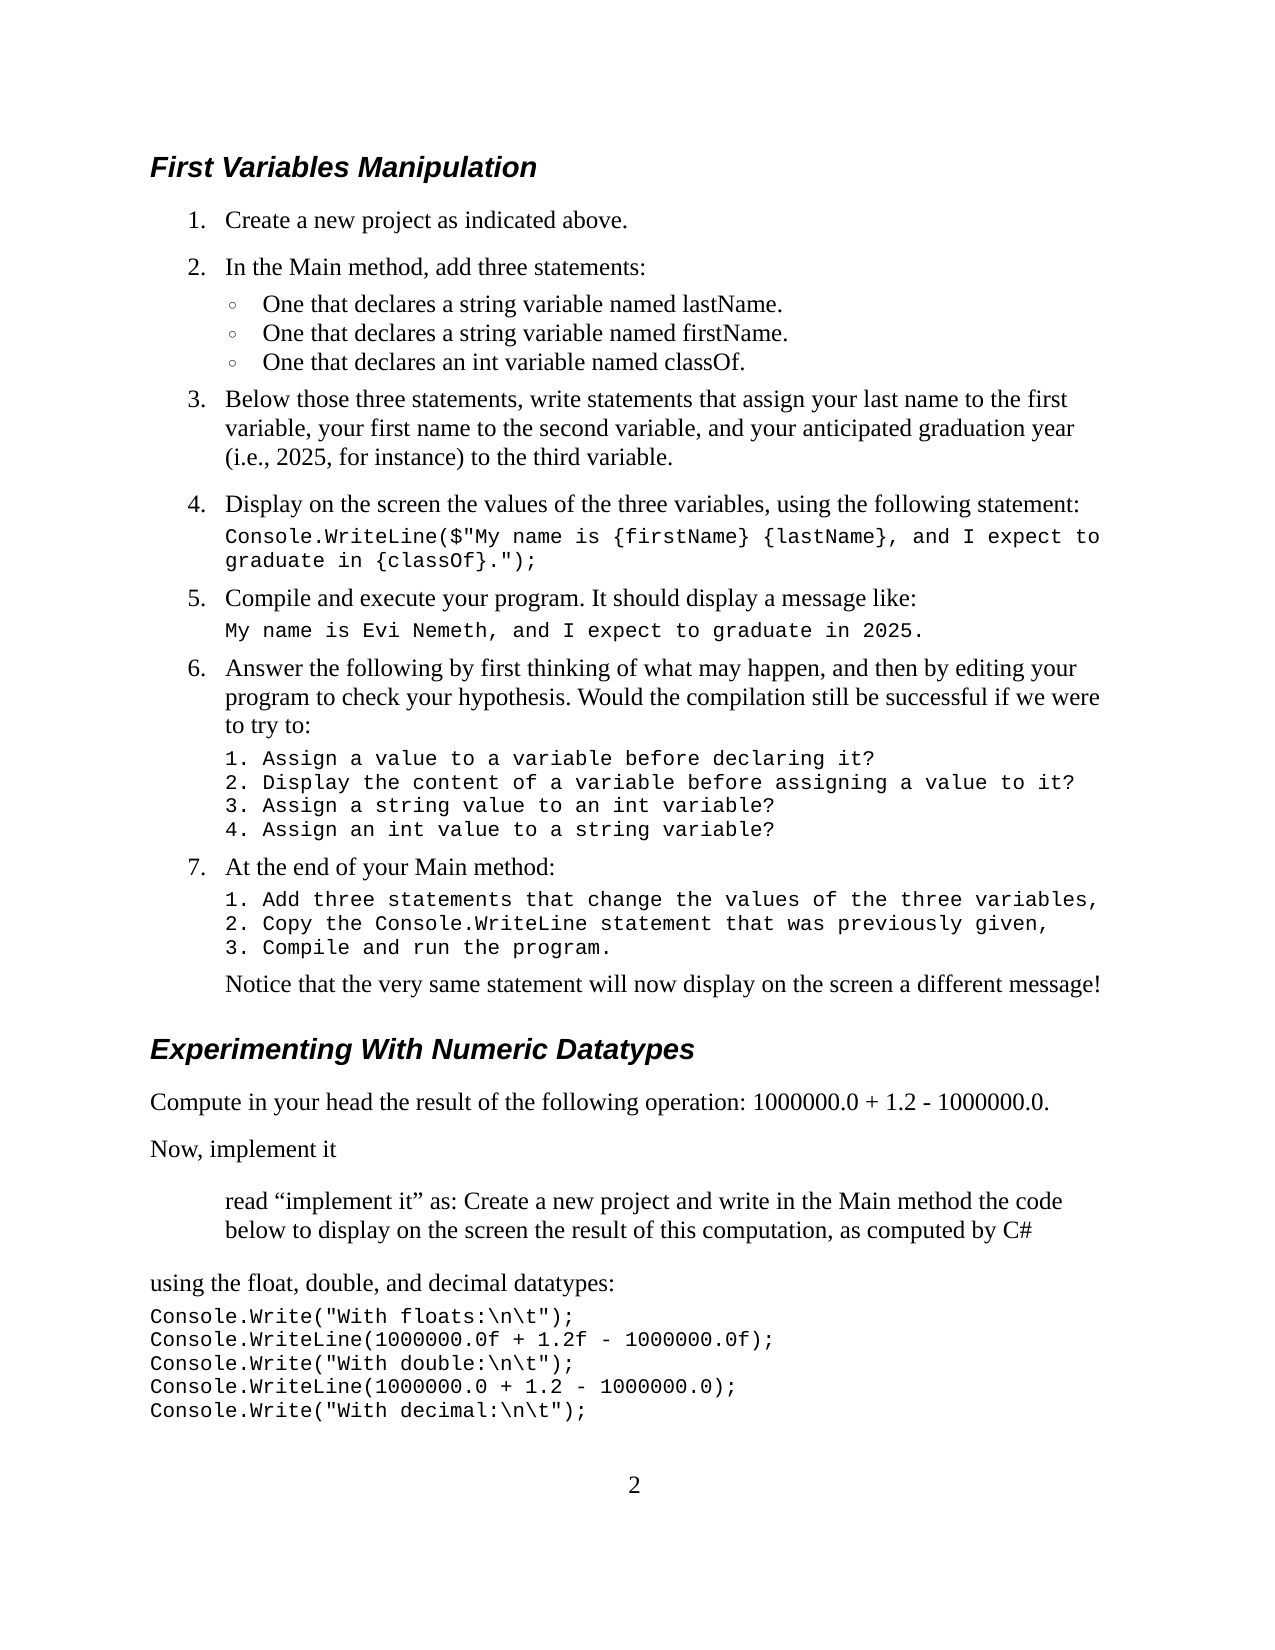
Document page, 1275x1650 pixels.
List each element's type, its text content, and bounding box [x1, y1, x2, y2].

list My name is Evi Nemeth, and I expect to graduate in 2025. [187, 620, 1125, 644]
text Console.WriteLine(1000000.0f + 1.2f - 1000000.0f); [150, 1329, 1125, 1353]
list Notice that the very same statement will now display on the screen a different message! [187, 969, 1125, 998]
list One that declares an int variable named classOf. [225, 347, 1125, 376]
text Compute in your head the result of the following operation: 1000000.0 + 1.2 - 1000000.0. [150, 1087, 1125, 1116]
text Console.WriteLine(1000000.0 + 1.2 - 1000000.0); [150, 1377, 1125, 1400]
text Console.Write("With floats:\n\t"); [150, 1306, 1125, 1329]
list Answer the following by first thinking of what may happen, and then by editing your program to check your hypothesis. Would the compilation still be successful if we were to try to: [187, 653, 1125, 739]
list Display the content of a variable before assigning a value to it? [225, 772, 1125, 796]
list Display on the screen the values of the three variables, using the following statement: [187, 489, 1125, 517]
list Copy the Console.WriteLine statement that was previously given, [225, 913, 1125, 937]
text Now, implement it [150, 1134, 1125, 1162]
list Compile and run the program. [225, 937, 1125, 960]
list Assign an int value to a string variable? [225, 819, 1125, 843]
list One that declares a string variable named lastName. [225, 289, 1125, 318]
list At the end of your Main method: [187, 852, 1125, 881]
list Assign a value to a variable before declaring it? [225, 748, 1125, 772]
list One that declares a string variable named firstName. [225, 318, 1125, 347]
list Compile and execute your program. It should display a message like: [187, 583, 1125, 611]
list Create a new project as indicated above. [187, 205, 1125, 234]
text Console.Write("With double:\n\t"); [150, 1353, 1125, 1377]
list In the Main method, add three statements: [187, 252, 1125, 280]
list Assign a string value to an int variable? [225, 796, 1125, 819]
text read “implement it” as: Create a new project and write in the Main method the code below to display on the screen the result of this computation, as computed by C# [225, 1186, 1125, 1244]
text using the float, double, and decimal datatypes: [150, 1268, 1125, 1297]
list Console.WriteLine($"My name is {firstName} {lastName}, and I expect to graduate in {classOf}."); [187, 526, 1125, 574]
subtitle First Variables Manipulation [150, 150, 1125, 183]
list Add three statements that change the values of the three variables, [225, 889, 1125, 913]
list Below those three statements, write statements that assign your last name to the first variable, your first name to the second variable, and your anticipated graduation year (i.e., 2025, for instance) to the third variable. [187, 384, 1125, 471]
subtitle Experimenting With Numeric Datatypes [150, 1032, 1125, 1066]
text Console.Write("With decimal:\n\t"); [150, 1400, 1125, 1424]
